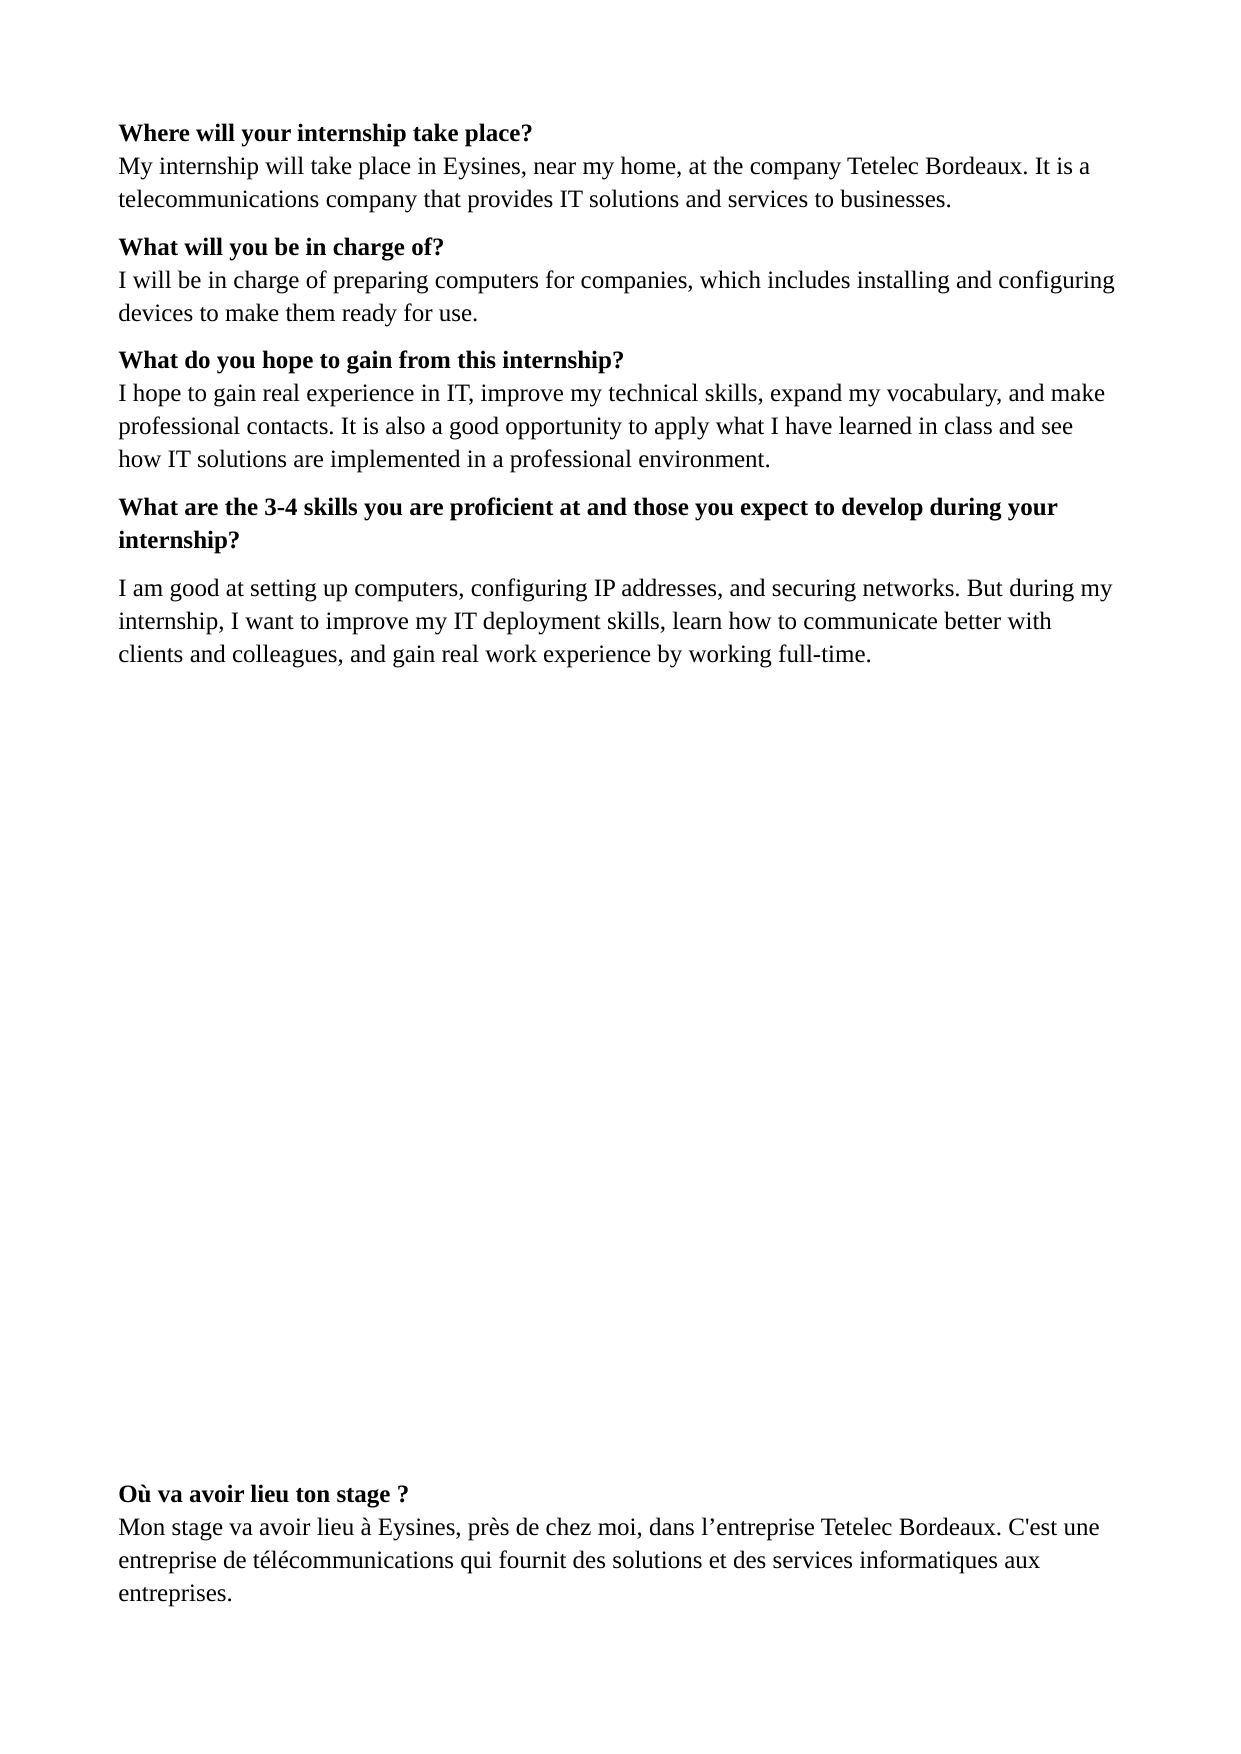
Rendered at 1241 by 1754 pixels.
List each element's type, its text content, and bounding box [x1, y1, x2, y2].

text What will you be in charge of? I will be in charge of preparing computers for companies, which includes installing and configuring devices to make them ready for use. [118, 232, 1122, 327]
text What are the 3-4 skills you are proficient at and those you expect to develop during your internship? [118, 492, 1122, 554]
text Où va avoir lieu ton stage ? Mon stage va avoir lieu à Eysines, près de chez moi, dans l’entreprise Tetelec Bordeaux. C'est une entreprise de télécommunications qui fournit des solutions et des services informatiques aux entreprises. [118, 1479, 1122, 1607]
text Where will your internship take place? My internship will take place in Eysines, near my home, at the company Tetelec Bordeaux. It is a telecommunications company that provides IT solutions and services to businesses. [118, 118, 1122, 213]
text I am good at setting up computers, configuring IP addresses, and securing networks. But during my internship, I want to improve my IT deployment skills, learn how to communicate better with clients and colleagues, and gain real work experience by working full-time. [118, 573, 1122, 667]
text What do you hope to gain from this internship? I hope to gain real experience in IT, improve my technical skills, expand my vocabulary, and make professional contacts. It is also a good opportunity to apply what I have learned in class and see how IT solutions are implemented in a professional environment. [118, 345, 1122, 473]
